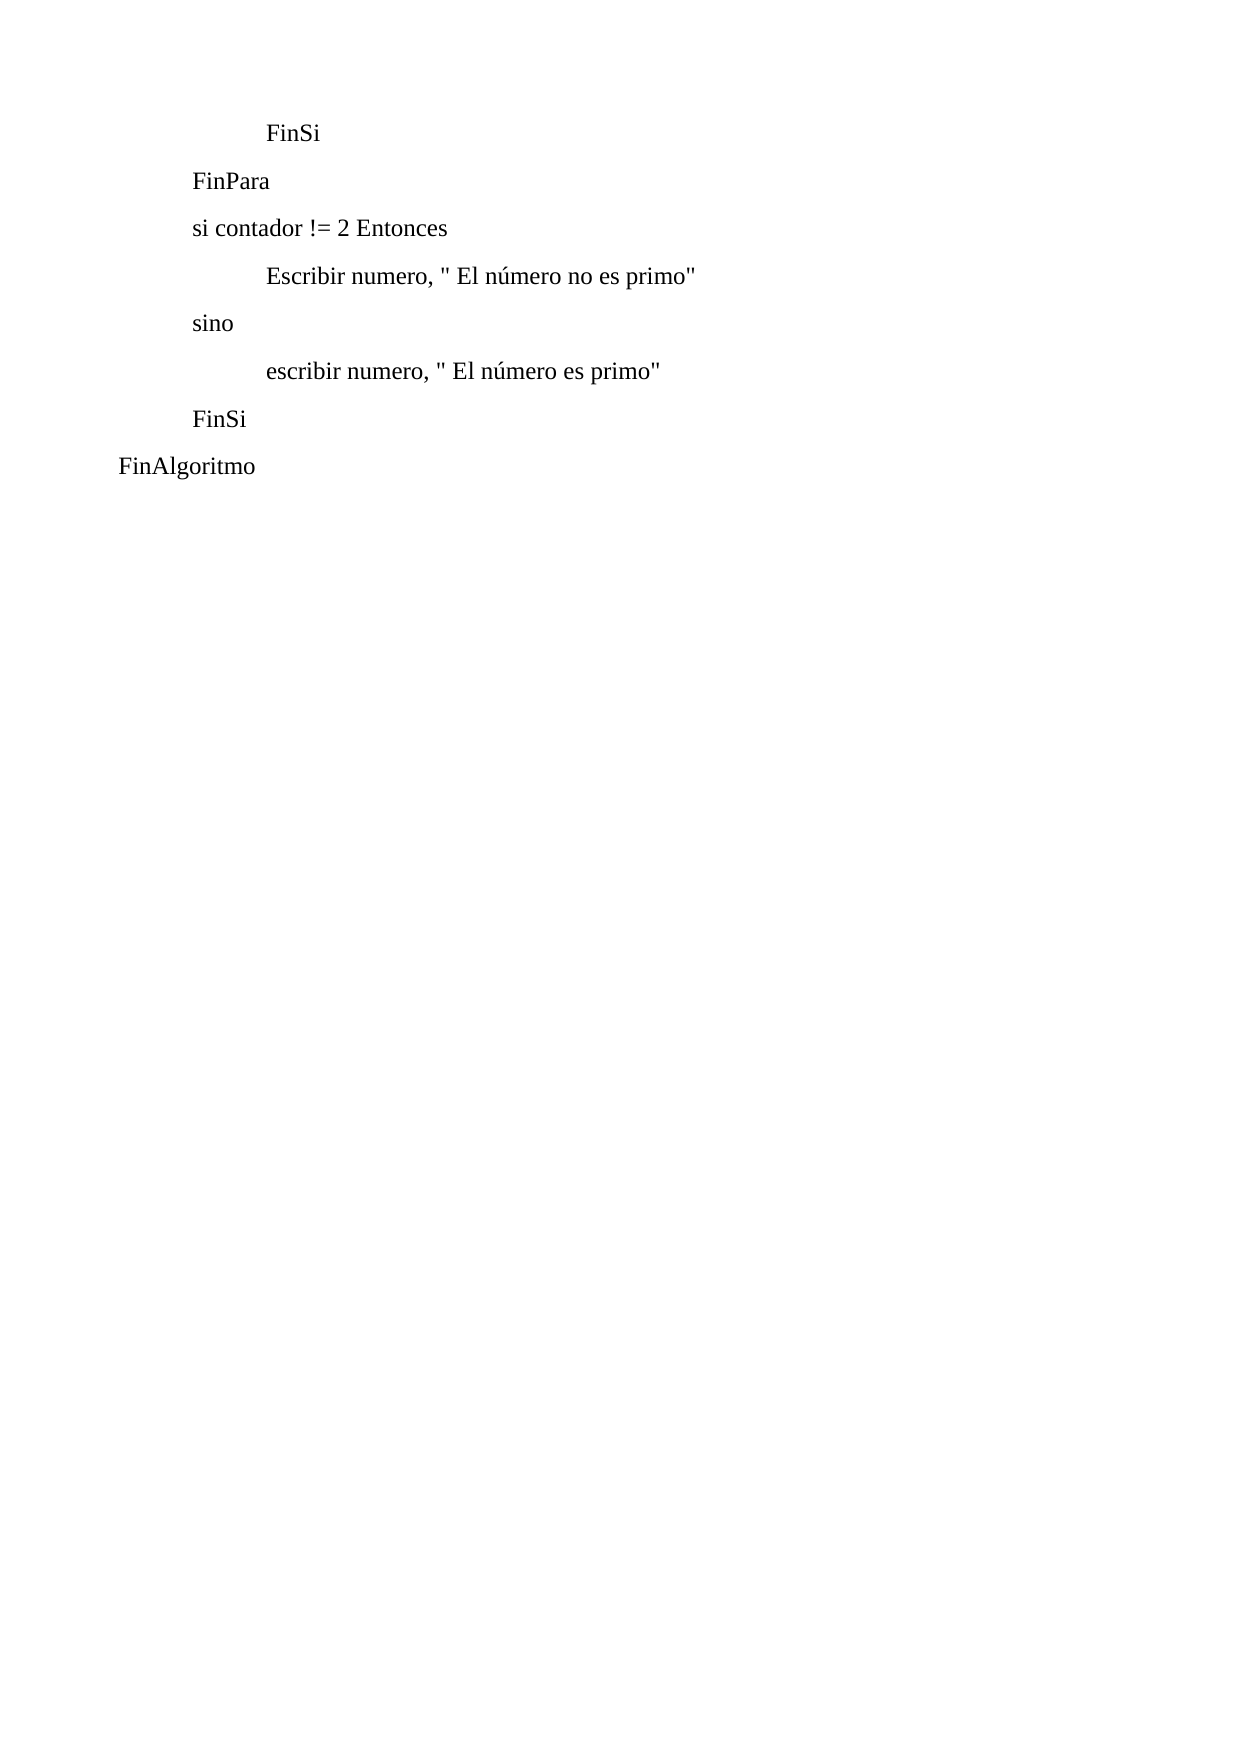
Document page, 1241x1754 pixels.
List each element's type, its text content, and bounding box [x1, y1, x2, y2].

text FinSi [118, 404, 1122, 432]
text FinPara [118, 166, 1122, 194]
text Escribir numero, " El número no es primo" [118, 261, 1122, 290]
text sino [118, 308, 1122, 337]
text si contador != 2 Entonces [118, 213, 1122, 242]
text escribir numero, " El número es primo" [118, 356, 1122, 385]
text FinAlgoritmo [118, 451, 1122, 480]
text FinSi [118, 118, 1122, 147]
